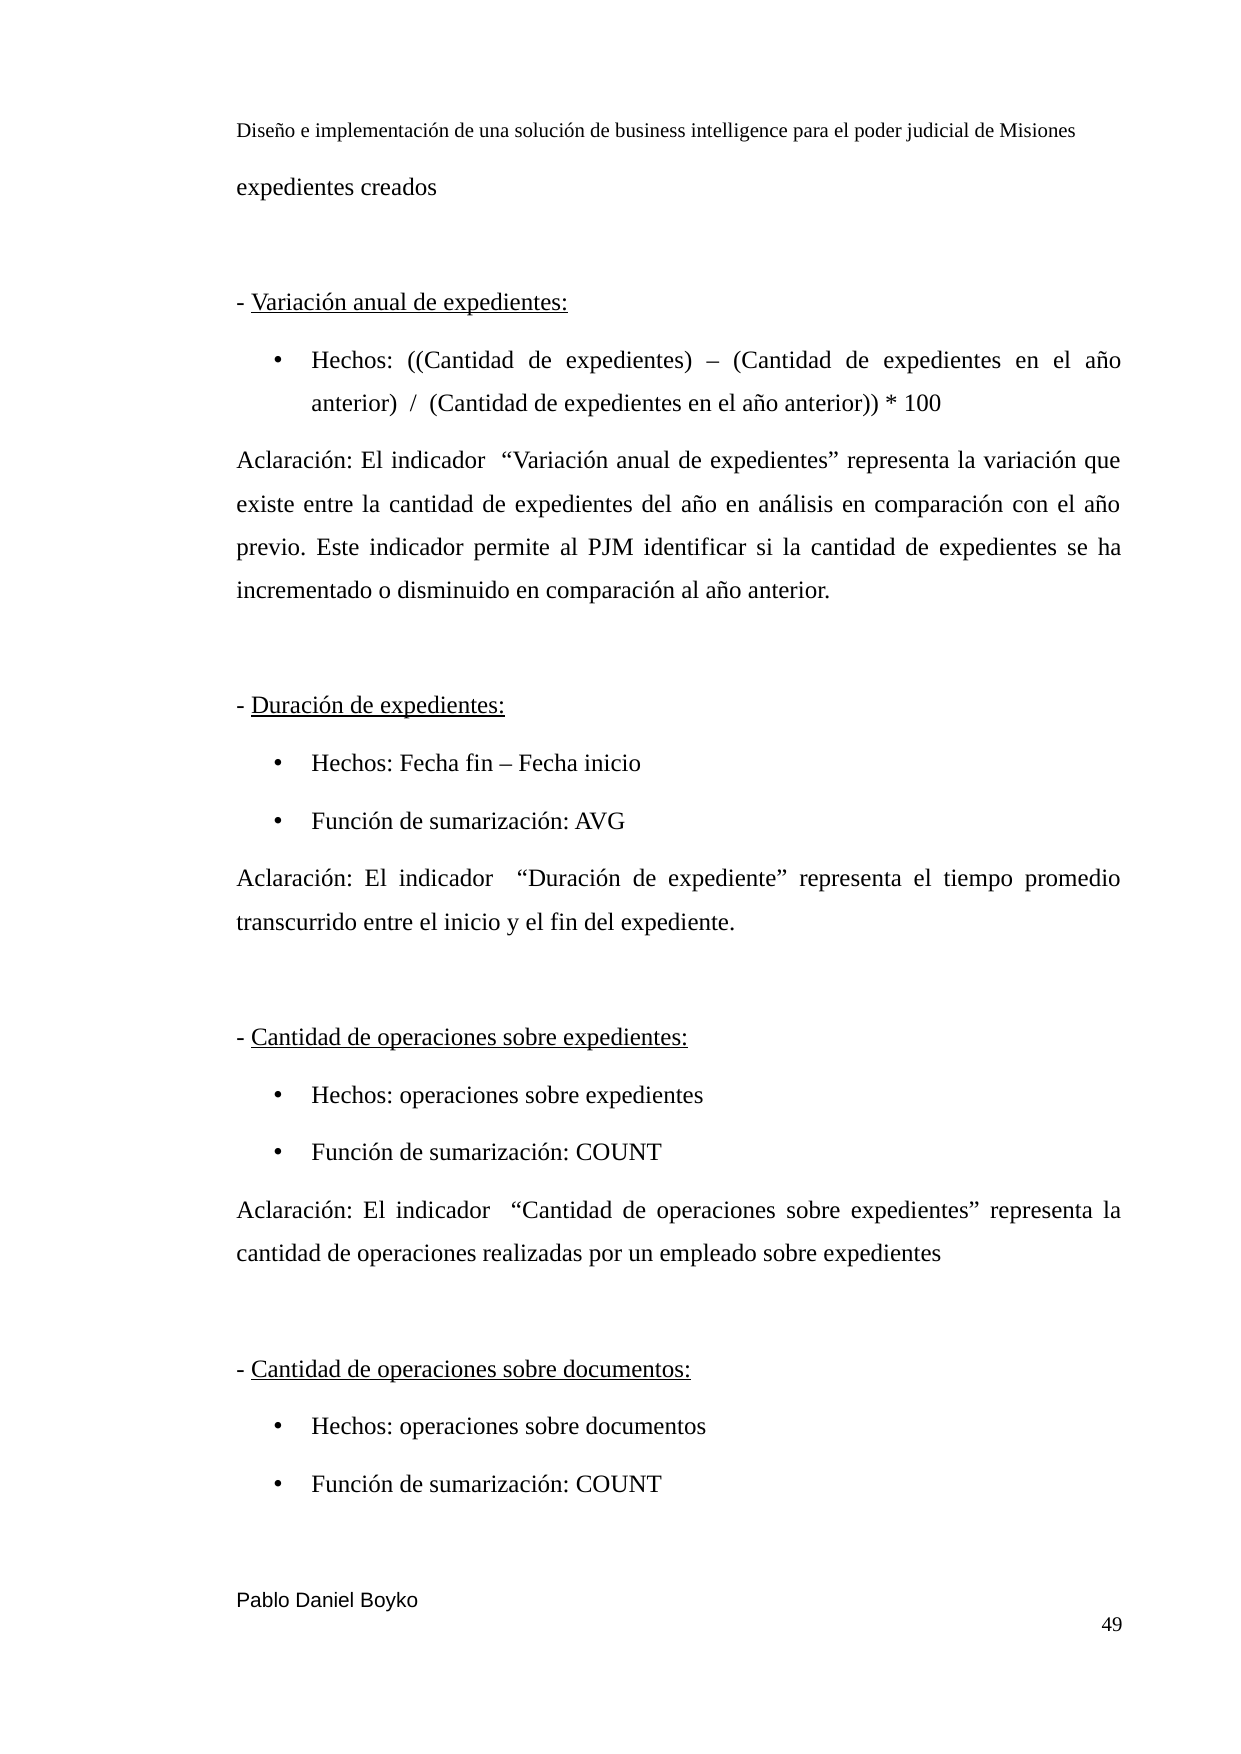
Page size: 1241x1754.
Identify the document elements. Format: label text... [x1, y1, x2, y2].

text - Duración de expedientes: [236, 690, 1122, 719]
list Hechos: Fecha fin – Fecha inicio [274, 748, 1122, 777]
list Hechos: operaciones sobre expedientes [274, 1080, 1122, 1108]
list Hechos: operaciones sobre documentos [274, 1411, 1122, 1440]
text expedientes creados [236, 172, 1122, 200]
list Función de sumarización: AVG [274, 806, 1122, 834]
list Función de sumarización: COUNT [274, 1137, 1122, 1166]
text - Cantidad de operaciones sobre expedientes: [236, 1022, 1122, 1051]
list Hechos: ((Cantidad de expedientes) – (Cantidad de expedientes en el año anterior) / (Cantidad de expedientes en el año anterior)) * 100 [274, 345, 1122, 417]
text Aclaración: El indicador “Duración de expediente” representa el tiempo promedio transcurrido entre el inicio y el fin del expediente. [236, 863, 1122, 935]
text - Cantidad de operaciones sobre documentos: [236, 1354, 1122, 1382]
text Aclaración: El indicador “Cantidad de operaciones sobre expedientes” representa la cantidad de operaciones realizadas por un empleado sobre expedientes [236, 1195, 1122, 1267]
list Función de sumarización: COUNT [274, 1469, 1122, 1498]
text - Variación anual de expedientes: [236, 287, 1122, 316]
text Aclaración: El indicador “Variación anual de expedientes” representa la variación que existe entre la cantidad de expedientes del año en análisis en comparación con el año previo. Este indicador permite al PJM identificar si la cantidad de expedientes se ha incrementado o disminuido en comparación al año anterior. [236, 446, 1122, 604]
